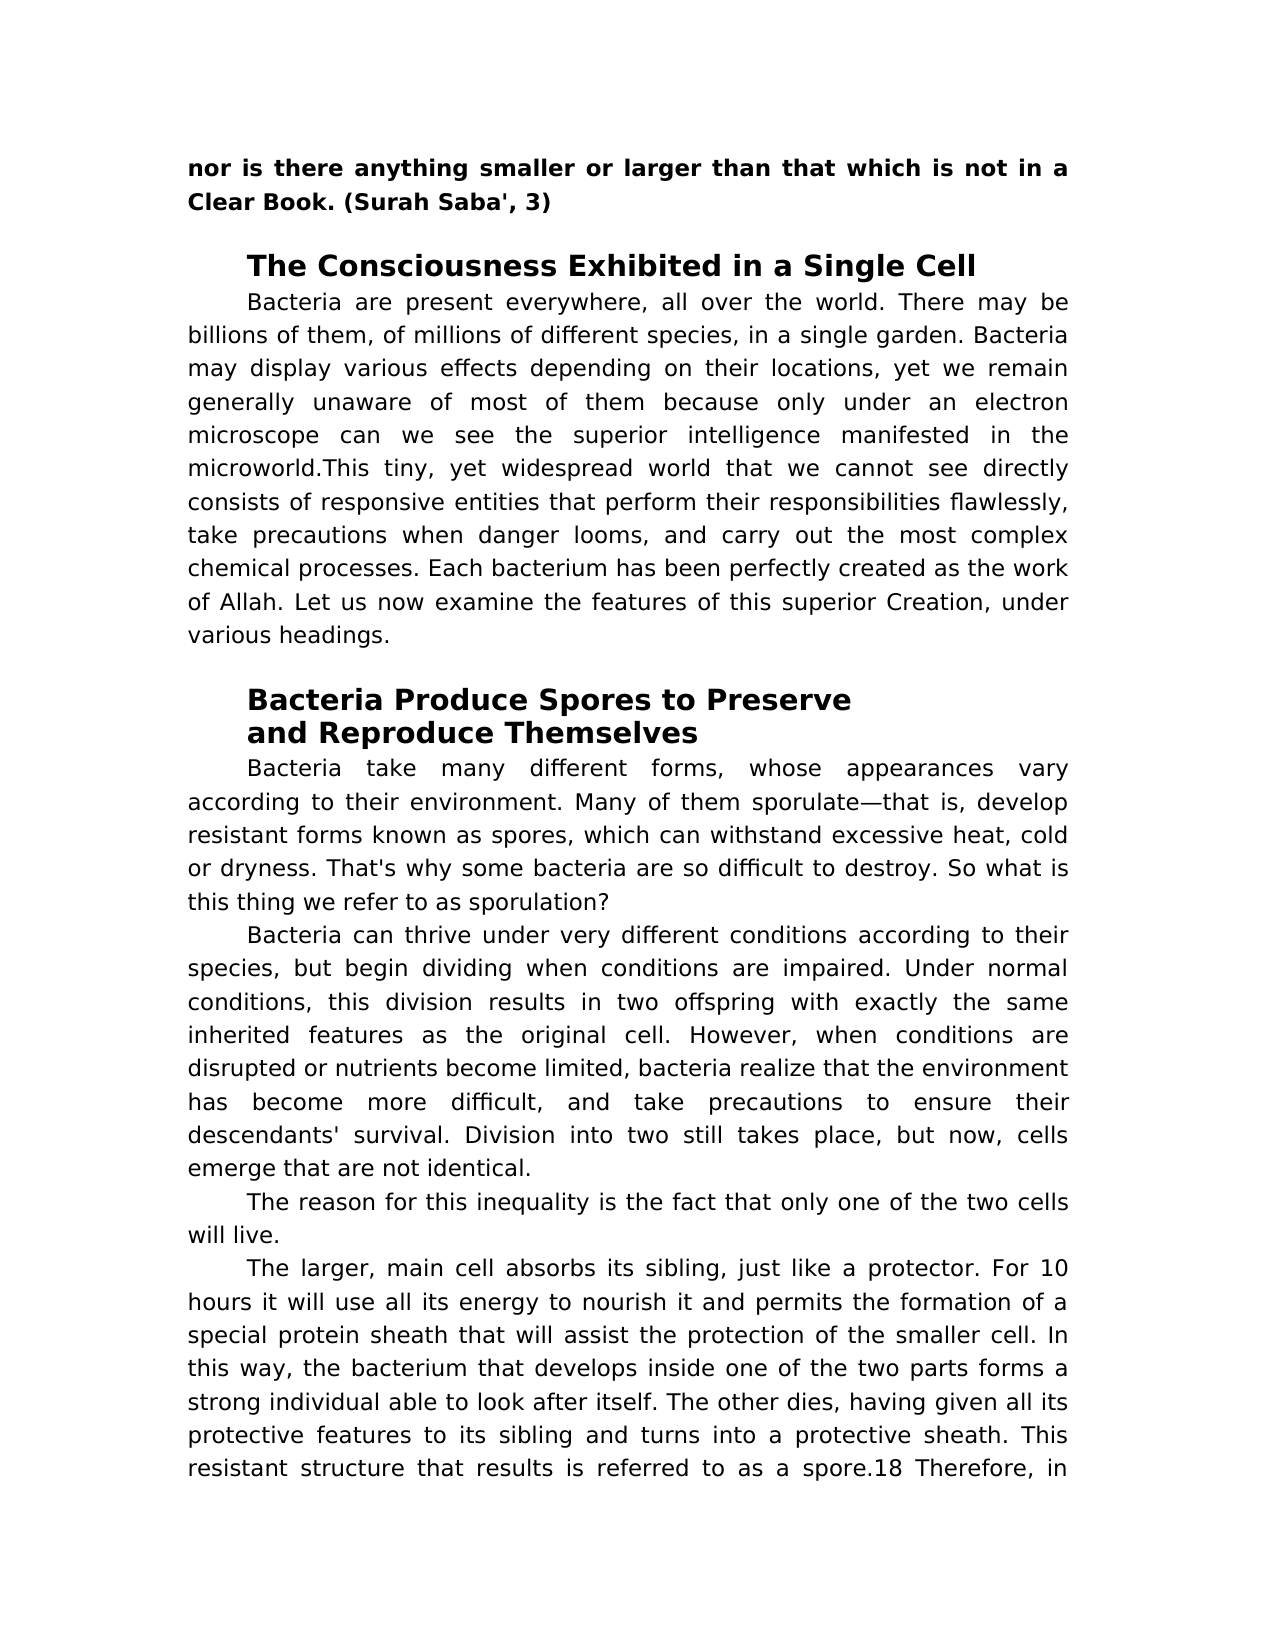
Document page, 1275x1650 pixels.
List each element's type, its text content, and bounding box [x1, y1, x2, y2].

text Bacteria take many different forms, whose appearances vary according to their environment. Many of them sporulate—that is, develop resistant forms known as spores, which can withstand excessive heat, cold or dryness. That's why some bacteria are so difficult to destroy. So what is this thing we refer to as sporulation? [187, 750, 1070, 917]
text Bacteria Produce Spores to Preserve [187, 683, 1070, 717]
text The reason for this inequality is the fact that only one of the two cells will live. [187, 1183, 1070, 1250]
text nor is there anything smaller or larger than that which is not in a Clear Book. (Surah Saba', 3) [187, 150, 1070, 217]
text The larger, main cell absorbs its sibling, just like a protector. For 10 hours it will use all its energy to nourish it and permits the formation of a special protein sheath that will assist the protection of the smaller cell. In this way, the bacterium that develops inside one of the two parts forms a strong individual able to look after itself. The other dies, having given all its protective features to its sibling and turns into a protective sheath. This resistant structure that results is referred to as a spore.18 Therefore, in [187, 1250, 1070, 1483]
text Bacteria are present everywhere, all over the world. There may be billions of them, of millions of different species, in a single garden. Bacteria may display various effects depending on their locations, yet we remain generally unaware of most of them because only under an electron microscope can we see the superior intelligence manifested in the microworld.This tiny, yet widespread world that we cannot see directly consists of responsive entities that perform their responsibilities flawlessly, take precautions when danger looms, and carry out the most complex chemical processes. Each bacterium has been perfectly created as the work of Allah. Let us now examine the features of this superior Creation, under various headings. [187, 283, 1070, 650]
text and Reproduce Themselves [187, 717, 1070, 750]
text Bacteria can thrive under very different conditions according to their species, but begin dividing when conditions are impaired. Under normal conditions, this division results in two offspring with exactly the same inherited features as the original cell. However, when conditions are disrupted or nutrients become limited, bacteria realize that the environment has become more difficult, and take precautions to ensure their descendants' survival. Division into two still takes place, but now, cells emerge that are not identical. [187, 917, 1070, 1183]
text The Consciousness Exhibited in a Single Cell [187, 250, 1070, 283]
